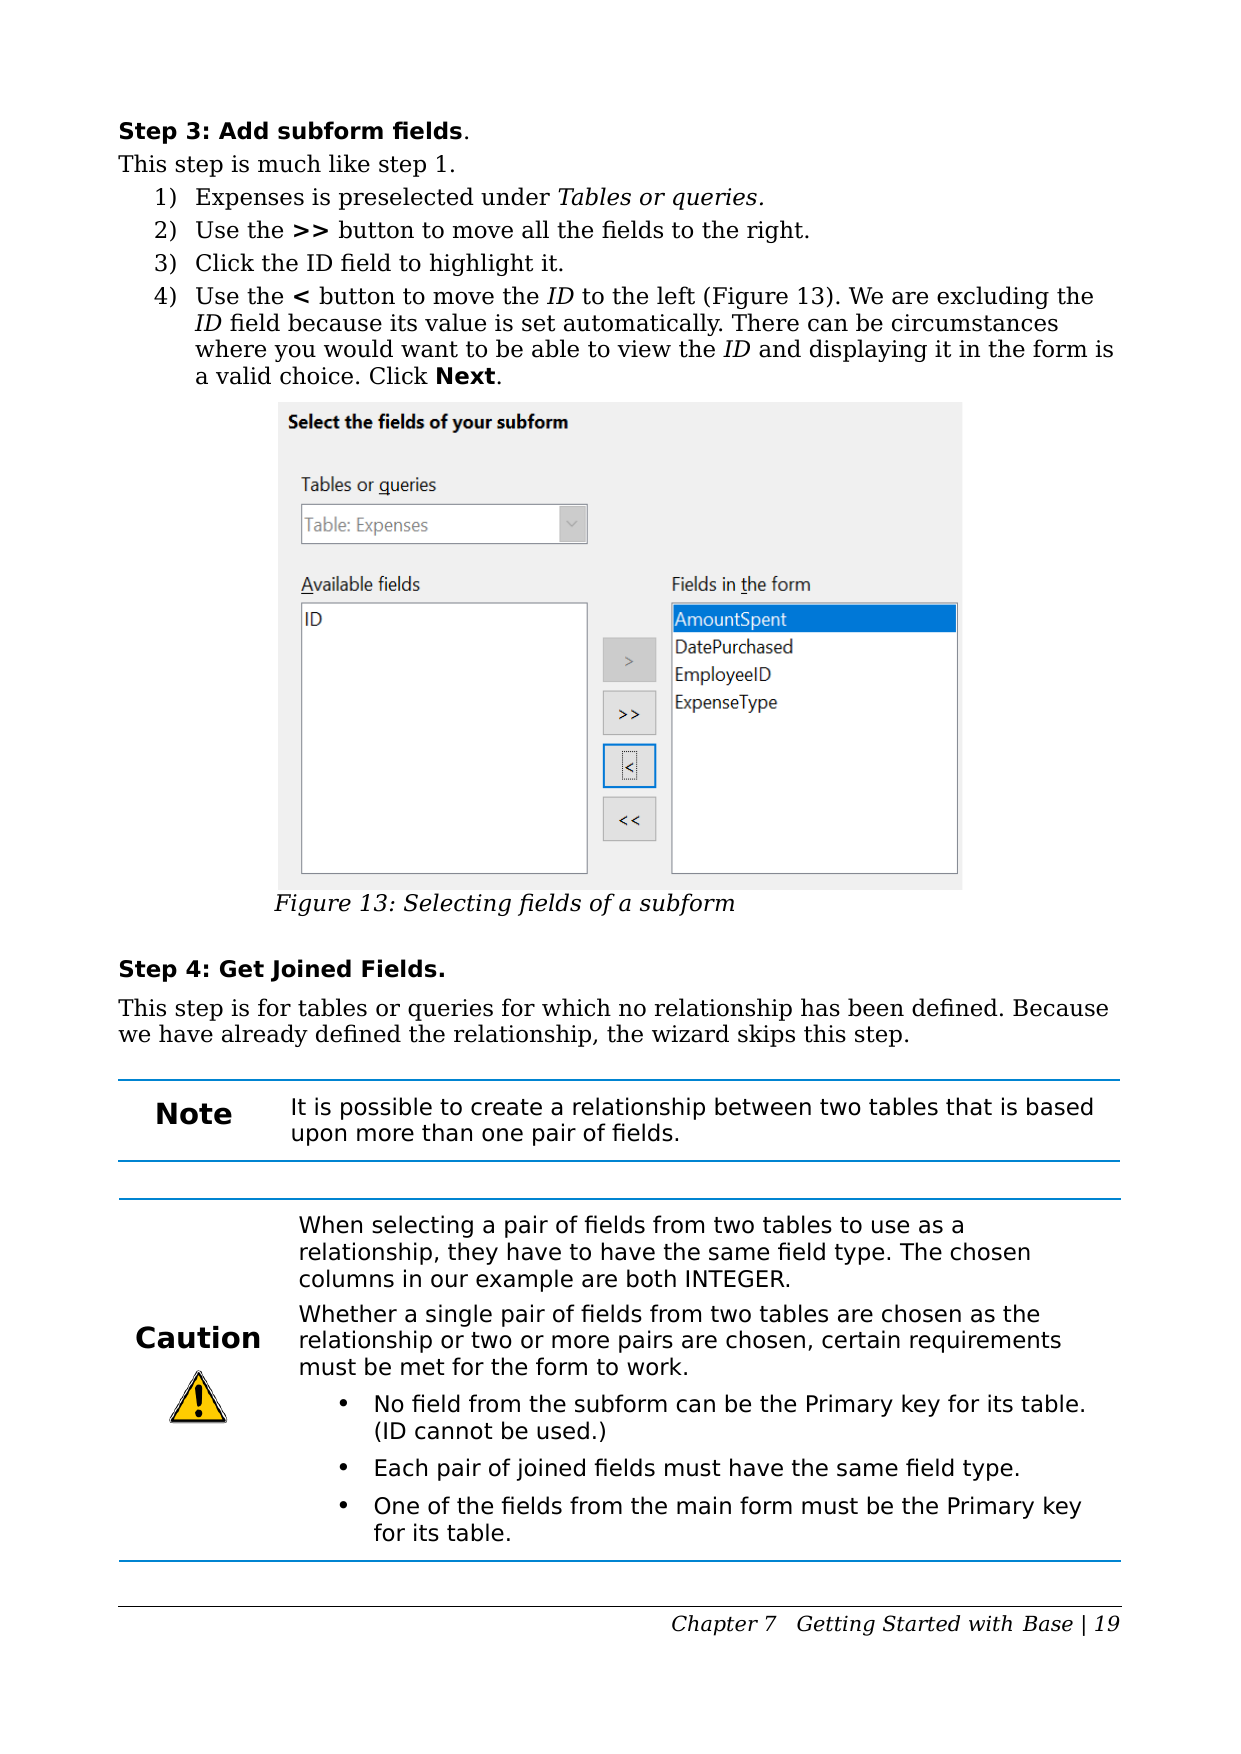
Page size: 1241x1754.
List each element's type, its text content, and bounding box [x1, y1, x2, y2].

list Click the ID field to highlight it. [177, 250, 1122, 277]
text Figure 13: Selecting fields of a subform [274, 402, 966, 917]
table_header It is possible to create a relationship between two tables that is based upon more than one pair of fields. [269, 1081, 1119, 1160]
table_header Caution [119, 1200, 277, 1560]
picture [165, 1366, 231, 1427]
list Expenses is preselected under Tables or queries. [177, 184, 1122, 211]
text This step is for tables or queries for which no relationship has been defined. Because we have already defined the relationship, the wizard skips this step. [118, 995, 1122, 1048]
text Step 4: Get Joined Fields. [118, 956, 1122, 982]
list Use the < button to move the ID to the left (Figure 13). We are excluding the ID field because its value is set automatically. There can be circumstances where you would want to be able to view the ID and displaying it in the form is a valid choice. Click Next. [177, 283, 1122, 390]
table_header When selecting a pair of fields from two tables to use as a relationship, they have to have the same field type. The chosen columns in our example are both INTEGER. Whether a single pair of fields from two tables are chosen as the relationship or two or more pairs are chosen, certain requirements must be met for the form to work. No field from the subform can be the Primary key for its table. (ID cannot be used.) Each pair of joined fields must have the same field type. One of the fields from the main form must be the Primary key for its table. [277, 1200, 1121, 1560]
list Use the >> button to move all the fields to the right. [177, 217, 1122, 244]
picture [278, 402, 963, 890]
list This step is much like step 1. [118, 151, 1122, 178]
table_header Note [118, 1081, 269, 1160]
text Step 3: Add subform fields. [118, 118, 1122, 145]
